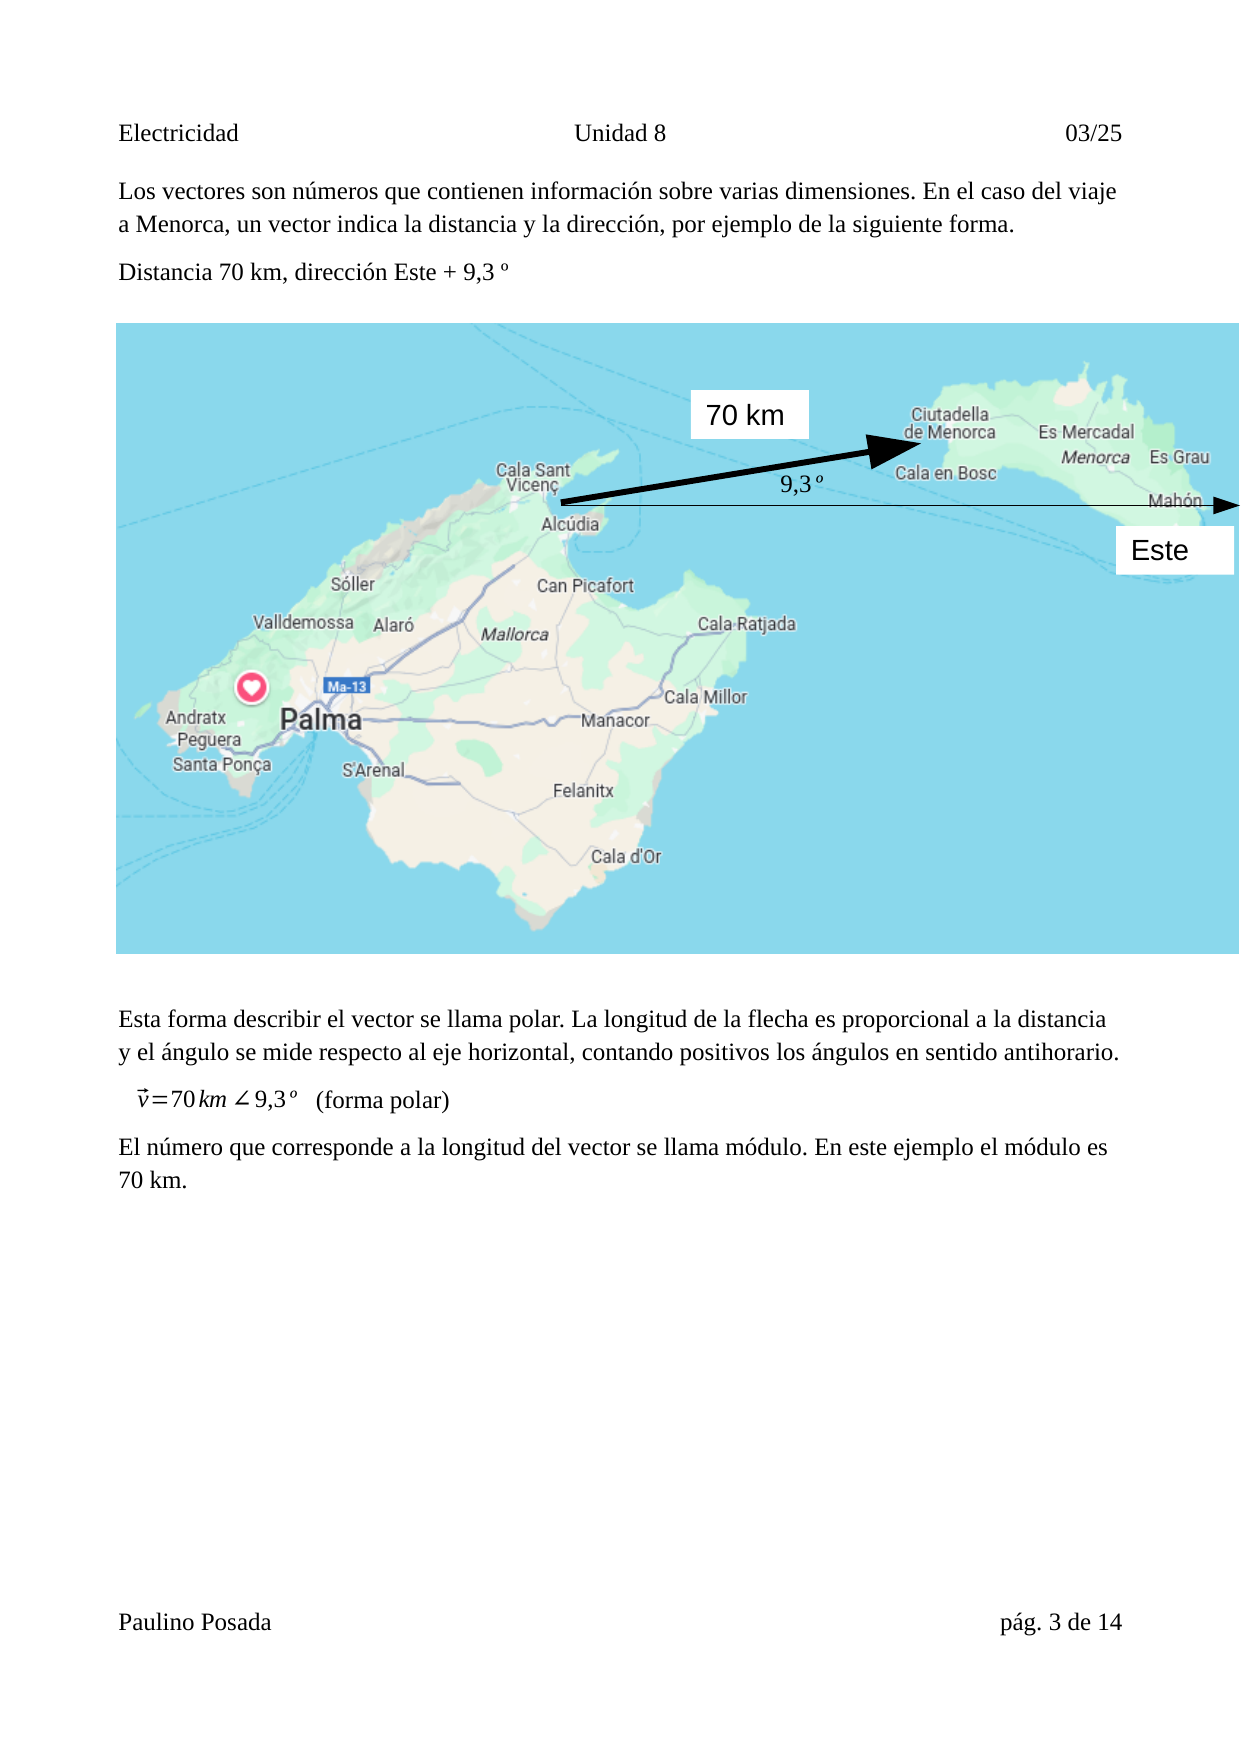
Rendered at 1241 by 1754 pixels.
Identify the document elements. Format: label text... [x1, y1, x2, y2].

text El número que corresponde a la longitud del vector se llama módulo. En este ejemplo el módulo es 70 km. [118, 1132, 1122, 1194]
text (forma polar) [118, 1085, 1122, 1113]
text Esta forma describir el vector se llama polar. La longitud de la flecha es proporcional a la distancia y el ángulo se mide respecto al eje horizontal, contando positivos los ángulos en sentido antihorario. [118, 1004, 1122, 1066]
text Distancia 70 km, dirección Este + 9,3 º [118, 257, 1122, 286]
picture [116, 323, 1239, 954]
text Los vectores son números que contienen información sobre varias dimensiones. En el caso del viaje a Menorca, un vector indica la distancia y la dirección, por ejemplo de la siguiente forma. [118, 176, 1122, 238]
